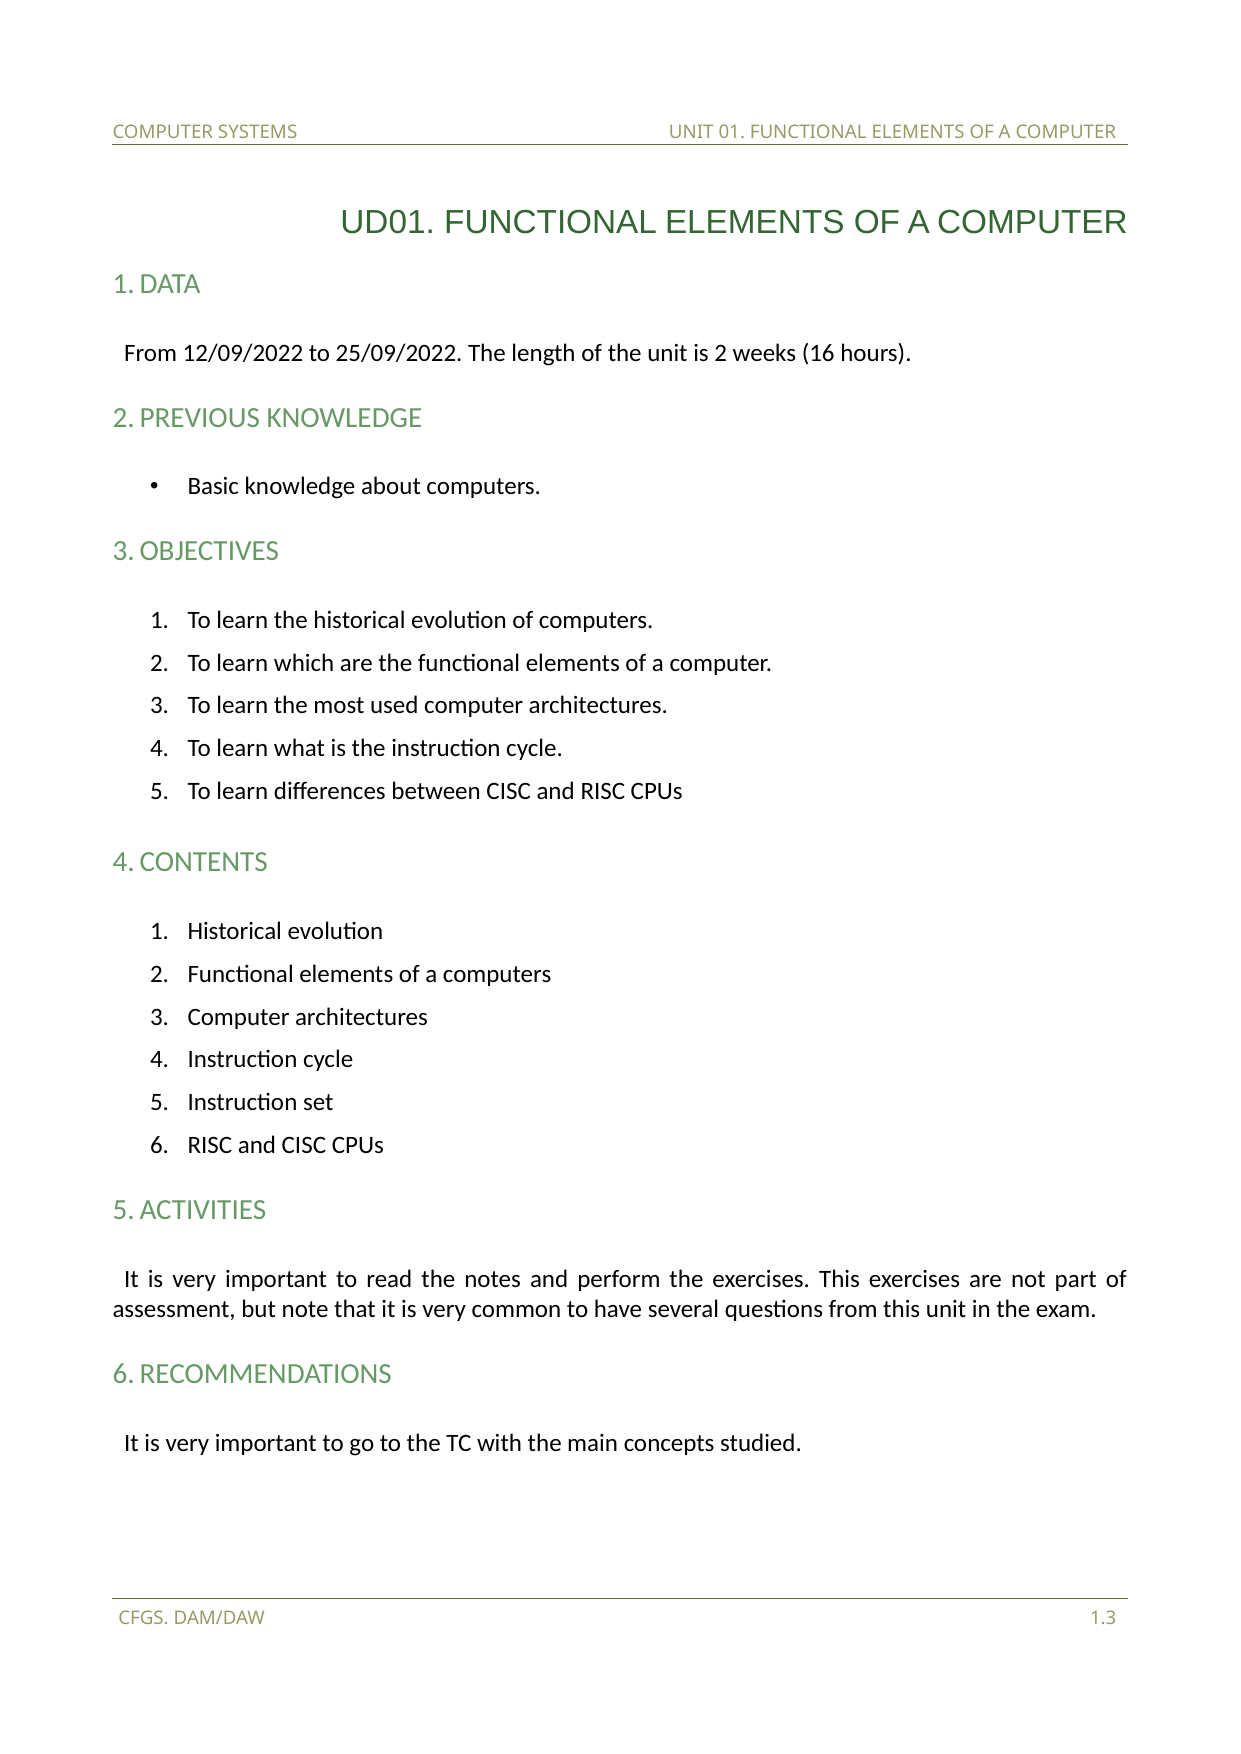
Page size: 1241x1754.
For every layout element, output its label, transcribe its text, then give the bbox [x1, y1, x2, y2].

list To learn which are the functional elements of a computer. [150, 647, 1128, 677]
list Instruction set [150, 1086, 1128, 1117]
text UD01. Functional elements of a computer [112, 202, 1128, 240]
subtitle Contents [112, 843, 1128, 879]
text From 12/09/2022 to 25/09/2022. The length of the unit is 2 weeks (16 hours). [112, 337, 1128, 367]
subtitle Activities [112, 1191, 1128, 1227]
list To learn what is the instruction cycle. [150, 732, 1128, 763]
subtitle Previous knowledge [112, 399, 1128, 434]
subtitle Data [112, 265, 1128, 301]
list Functional elements of a computers [150, 958, 1128, 988]
subtitle Recommendations [112, 1355, 1128, 1391]
text It is very important to read the notes and perform the exercises. This exercises are not part of assessment, but note that it is very common to have several questions from this unit in the exam. [112, 1263, 1128, 1324]
list Basic knowledge about computers. [150, 470, 1128, 501]
list To learn the historical evolution of computers. [150, 604, 1128, 634]
list Computer architectures [150, 1001, 1128, 1031]
text It is very important to go to the TC with the main concepts studied. [112, 1427, 1128, 1457]
list To learn the most used computer architectures. [150, 689, 1128, 720]
list Historical evolution [150, 915, 1128, 945]
list To learn differences between CISC and RISC CPUs [150, 775, 1128, 806]
subtitle Objectives [112, 532, 1128, 568]
list RISC and CISC CPUs [150, 1129, 1128, 1160]
list Instruction cycle [150, 1043, 1128, 1074]
